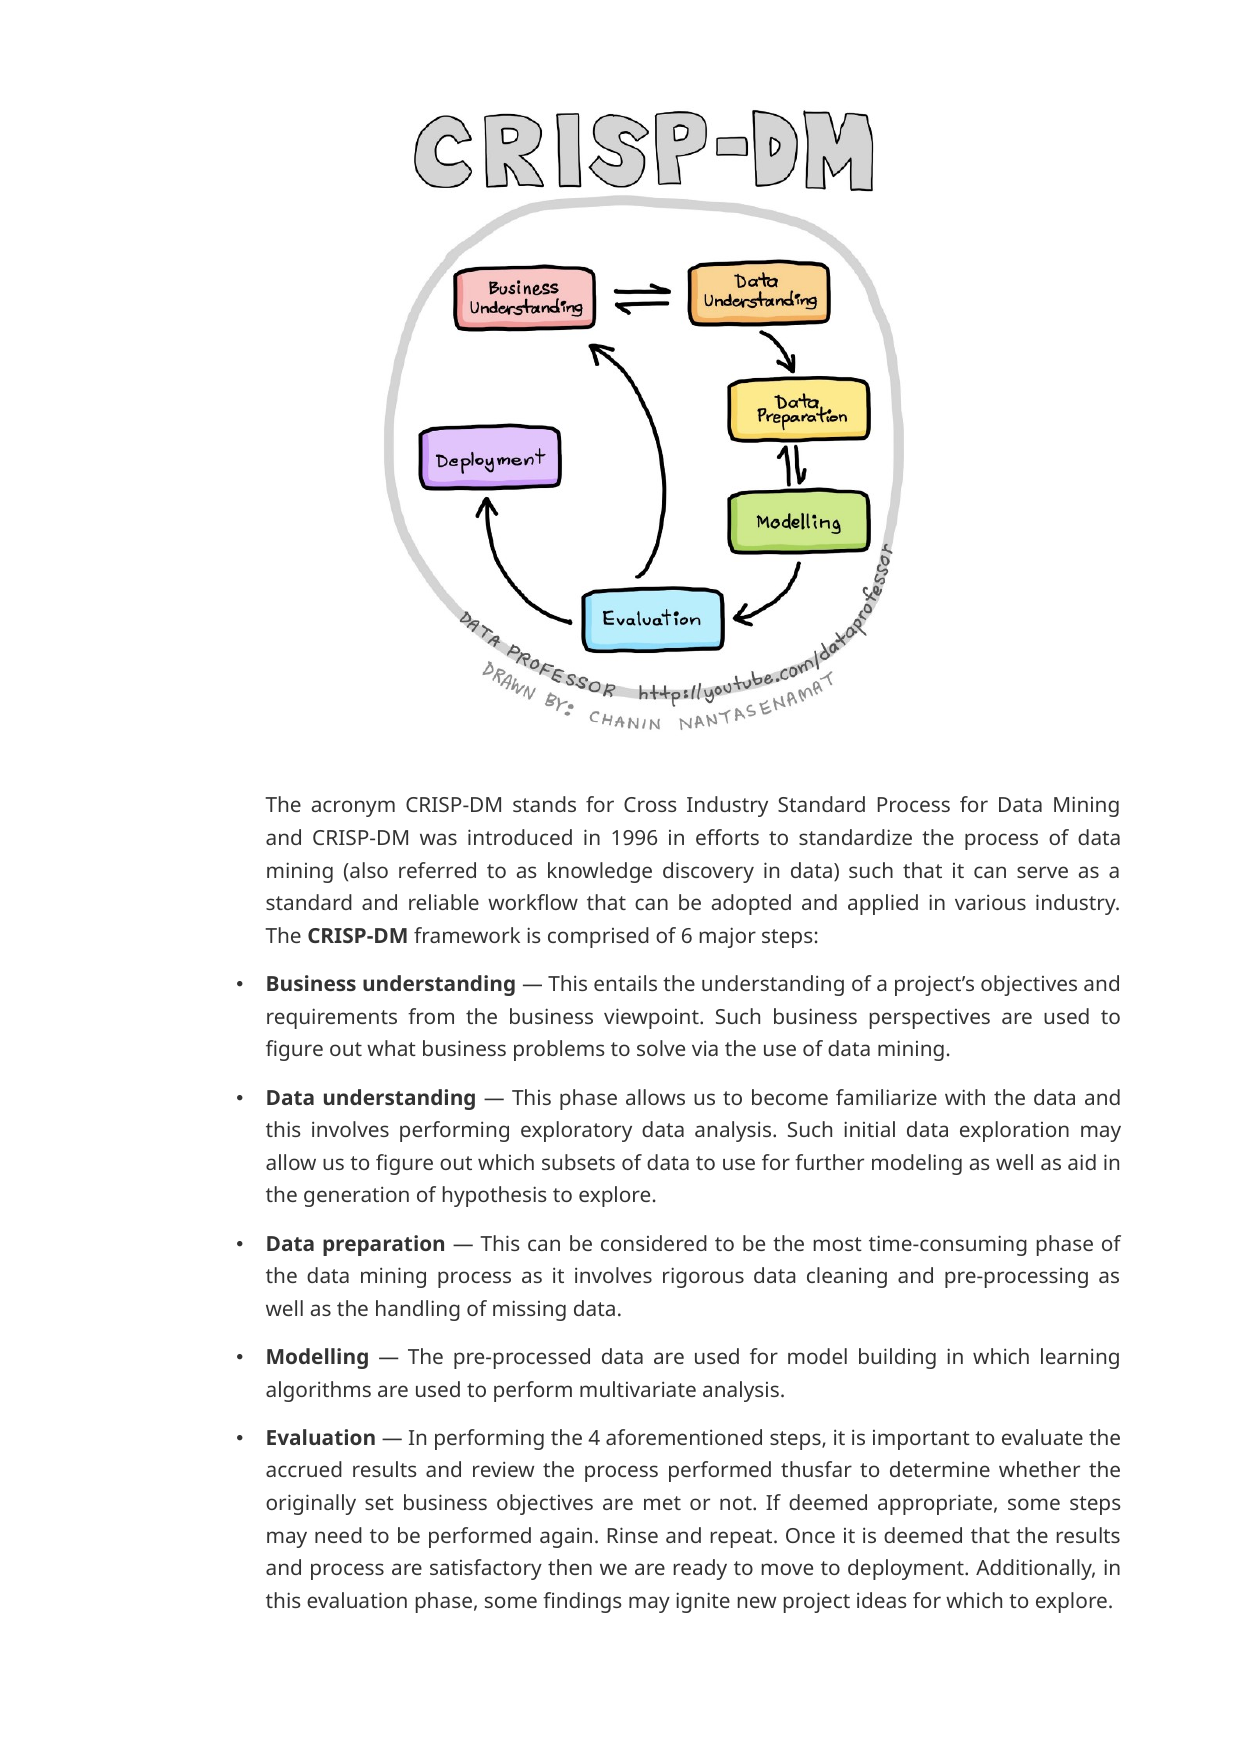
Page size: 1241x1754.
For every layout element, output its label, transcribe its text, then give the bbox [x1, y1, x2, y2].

list Business understanding — This entails the understanding of a project’s objectives and requirements from the business viewpoint. Such business perspectives are used to figure out what business problems to solve via the use of data mining. [236, 969, 1122, 1063]
list Evaluation — In performing the 4 aforementioned steps, it is important to evaluate the accrued results and review the process performed thusfar to determine whether the originally set business objectives are met or not. If deemed appropriate, some steps may need to be performed again. Rinse and repeat. Once it is deemed that the results and process are satisfactory then we are ready to move to deployment. Additionally, in this evaluation phase, some findings may ignite new project ideas for which to explore. [236, 1423, 1122, 1614]
list Data preparation — This can be considered to be the most time-consuming phase of the data mining process as it involves rigorous data cleaning and pre-processing as well as the handling of missing data. [236, 1229, 1122, 1322]
picture [369, 100, 915, 739]
list The acronym CRISP-DM stands for Cross Industry Standard Process for Data Mining and CRISP-DM was introduced in 1996 in efforts to standardize the process of data mining (also referred to as knowledge discovery in data) such that it can serve as a standard and reliable workflow that can be adopted and applied in various industry. The CRISP-DM framework is comprised of 6 major steps: [236, 791, 1122, 949]
list Modelling — The pre-processed data are used for model building in which learning algorithms are used to perform multivariate analysis. [236, 1342, 1122, 1403]
list Data understanding — This phase allows us to become familiarize with the data and this involves performing exploratory data analysis. Such initial data exploration may allow us to figure out which subsets of data to use for further modeling as well as aid in the generation of hypothesis to explore. [236, 1083, 1122, 1209]
